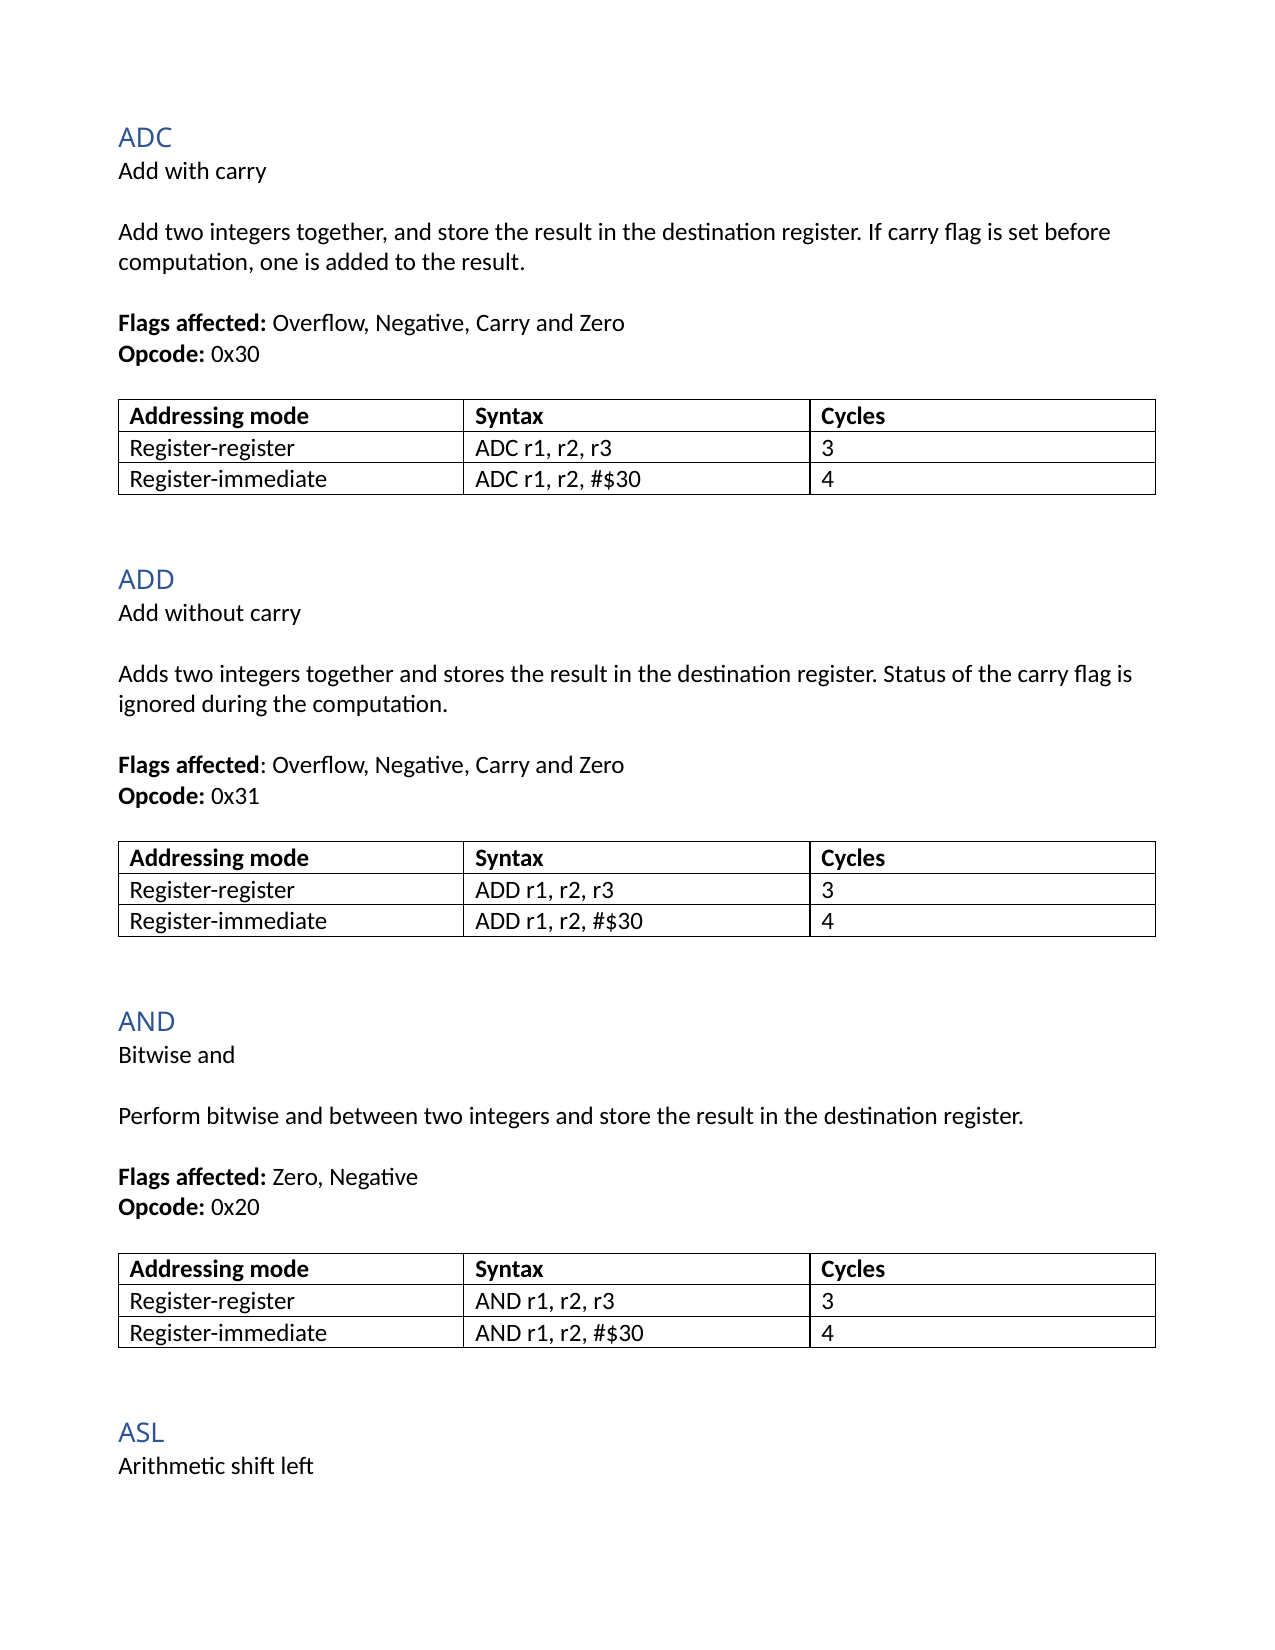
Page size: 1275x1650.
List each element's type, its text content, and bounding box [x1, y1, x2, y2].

text Perform bitwise and between two integers and store the result in the destination register. [118, 1100, 1157, 1131]
text Add with carry [118, 155, 1157, 186]
table_cell Register-immediate [119, 463, 463, 494]
text Opcode: 0x20 [118, 1192, 1157, 1222]
table_cell 3 [811, 432, 1155, 462]
text Opcode: 0x30 [118, 338, 1157, 369]
table_cell Register-immediate [119, 905, 463, 936]
table_cell 3 [811, 1285, 1155, 1316]
table_header Addressing mode [119, 842, 463, 873]
table_cell Register-register [119, 432, 463, 462]
table_cell ADC r1, r2, r3 [464, 432, 809, 462]
text Flags affected: Zero, Negative [118, 1161, 1157, 1192]
table_header Addressing mode [119, 400, 463, 431]
table_header Syntax [464, 1254, 809, 1284]
table_cell Register-register [119, 874, 463, 904]
text Add without carry [118, 597, 1157, 627]
table_cell ADC r1, r2, #$30 [464, 463, 809, 494]
subtitle ADC [118, 118, 1157, 155]
table_header Syntax [464, 400, 809, 431]
table_header Cycles [811, 842, 1155, 873]
text Opcode: 0x31 [118, 780, 1157, 811]
table_header Addressing mode [119, 1254, 463, 1284]
text Arithmetic shift left [118, 1450, 1157, 1481]
table_cell 4 [811, 905, 1155, 936]
subtitle ASL [118, 1413, 1157, 1450]
table_cell Register-register [119, 1285, 463, 1316]
table_header Cycles [811, 1254, 1155, 1284]
table_cell AND r1, r2, r3 [464, 1285, 809, 1316]
text Add two integers together, and store the result in the destination register. If carry flag is set before computation, one is added to the result. [118, 216, 1157, 277]
subtitle ADD [118, 560, 1157, 597]
text Flags affected: Overflow, Negative, Carry and Zero [118, 749, 1157, 780]
table_cell ADD r1, r2, #$30 [464, 905, 809, 936]
table_cell ADD r1, r2, r3 [464, 874, 809, 904]
table_cell 3 [811, 874, 1155, 904]
table_cell Register-immediate [119, 1317, 463, 1347]
subtitle AND [118, 1002, 1157, 1039]
text Adds two integers together and stores the result in the destination register. Status of the carry flag is ignored during the computation. [118, 658, 1157, 719]
table_cell 4 [811, 1317, 1155, 1347]
text Flags affected: Overflow, Negative, Carry and Zero [118, 308, 1157, 338]
table_header Cycles [811, 400, 1155, 431]
table_header Syntax [464, 842, 809, 873]
text Bitwise and [118, 1039, 1157, 1069]
table_cell AND r1, r2, #$30 [464, 1317, 809, 1347]
table_cell 4 [811, 463, 1155, 494]
